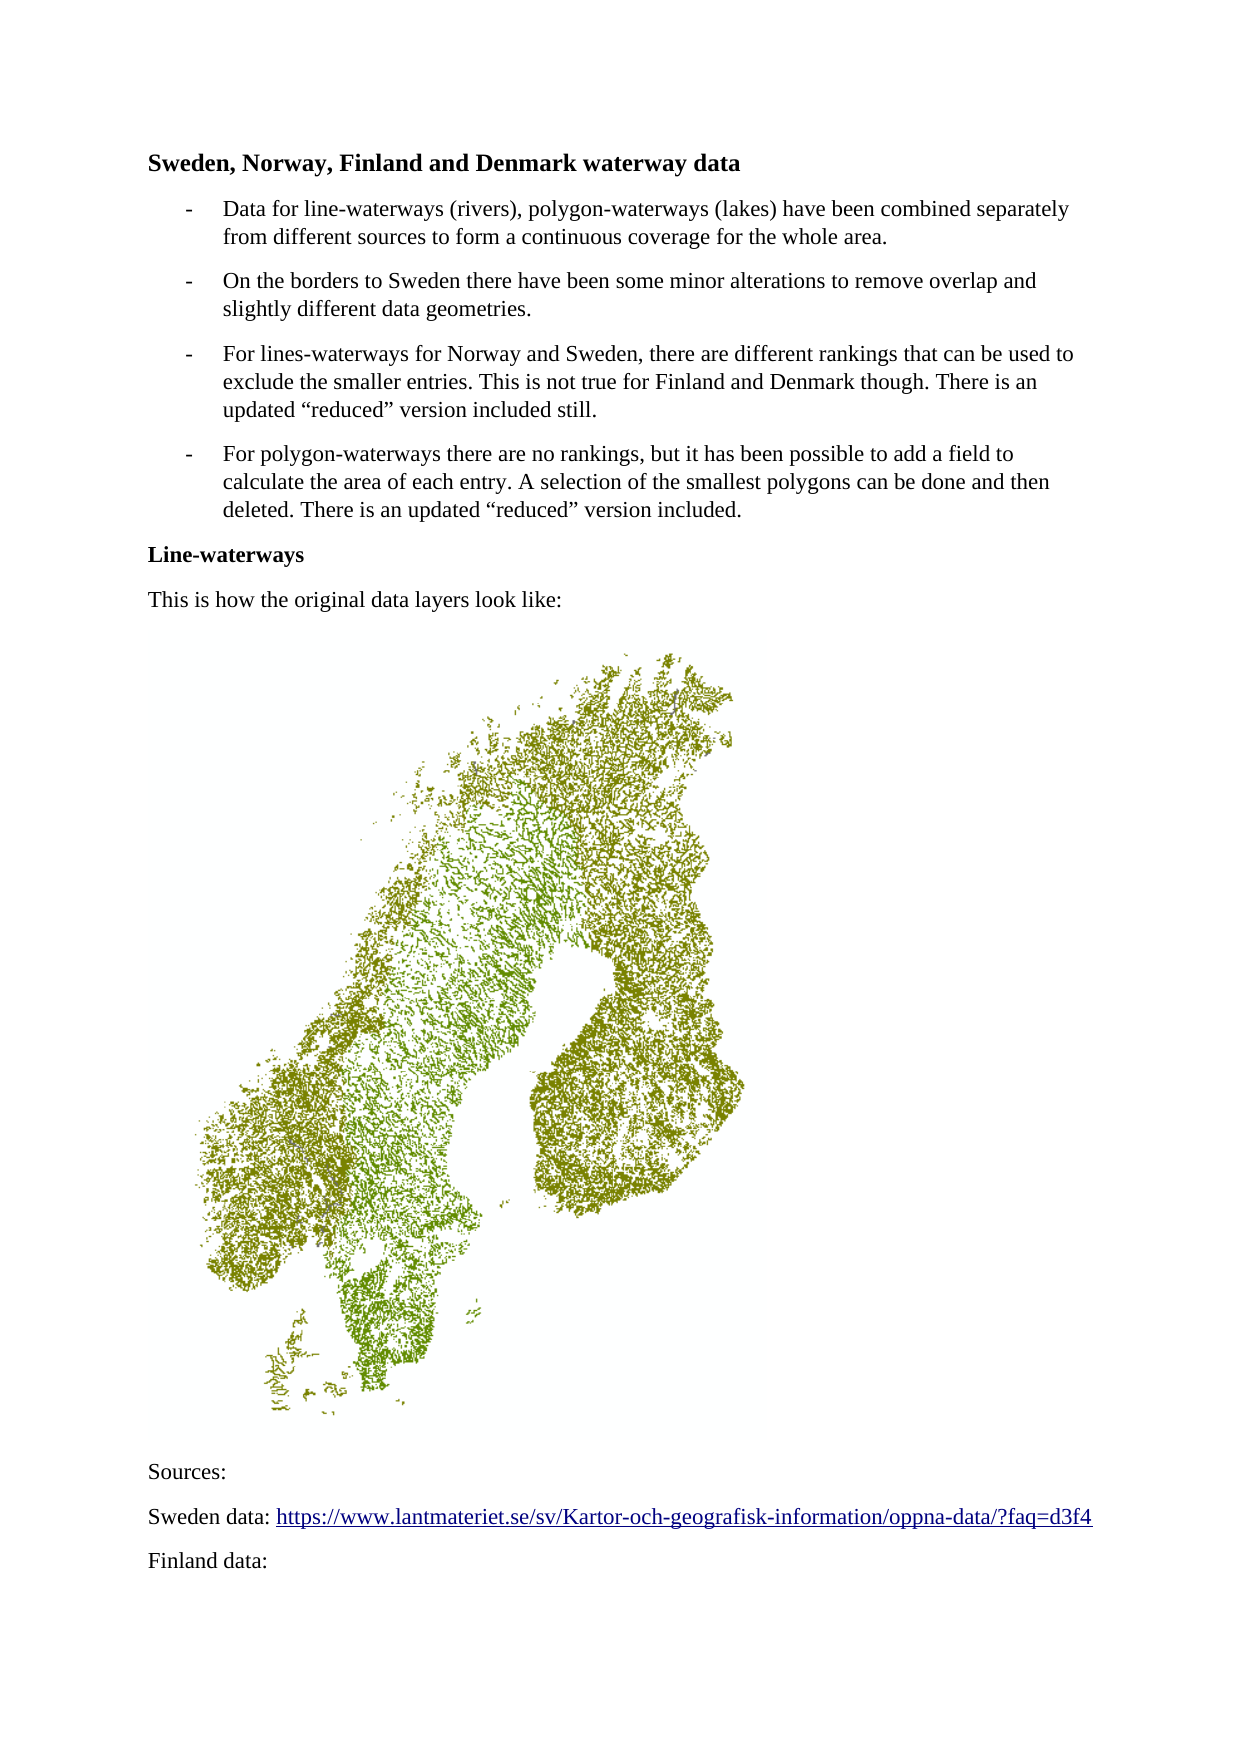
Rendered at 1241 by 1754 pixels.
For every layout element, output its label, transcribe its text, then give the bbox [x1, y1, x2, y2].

text Line-waterways [148, 541, 1093, 567]
list Data for line-waterways (rivers), polygon-waterways (lakes) have been combined separately from different sources to form a continuous coverage for the whole area. [185, 195, 1093, 249]
text Sources: [148, 1458, 1093, 1484]
text Sweden data: https://www.lantmateriet.se/sv/Kartor-och-geografisk-information/oppna-data/?faq=d3f4 [148, 1503, 1093, 1529]
list For lines-waterways for Norway and Sweden, there are different rankings that can be used to exclude the smaller entries. This is not true for Finland and Denmark though. There is an updated “reduced” version included still. [185, 340, 1093, 422]
text Sweden, Norway, Finland and Denmark waterway data [148, 148, 1093, 176]
list For polygon-waterways there are no rankings, but it has been possible to add a field to calculate the area of each entry. A selection of the smallest polygons can be done and then deleted. There is an updated “reduced” version included. [185, 440, 1093, 523]
text Finland data: [148, 1547, 1093, 1574]
list On the borders to Sweden there have been some minor alterations to remove overlap and slightly different data geometries. [185, 267, 1093, 322]
text This is how the original data layers look like: [148, 586, 1093, 612]
